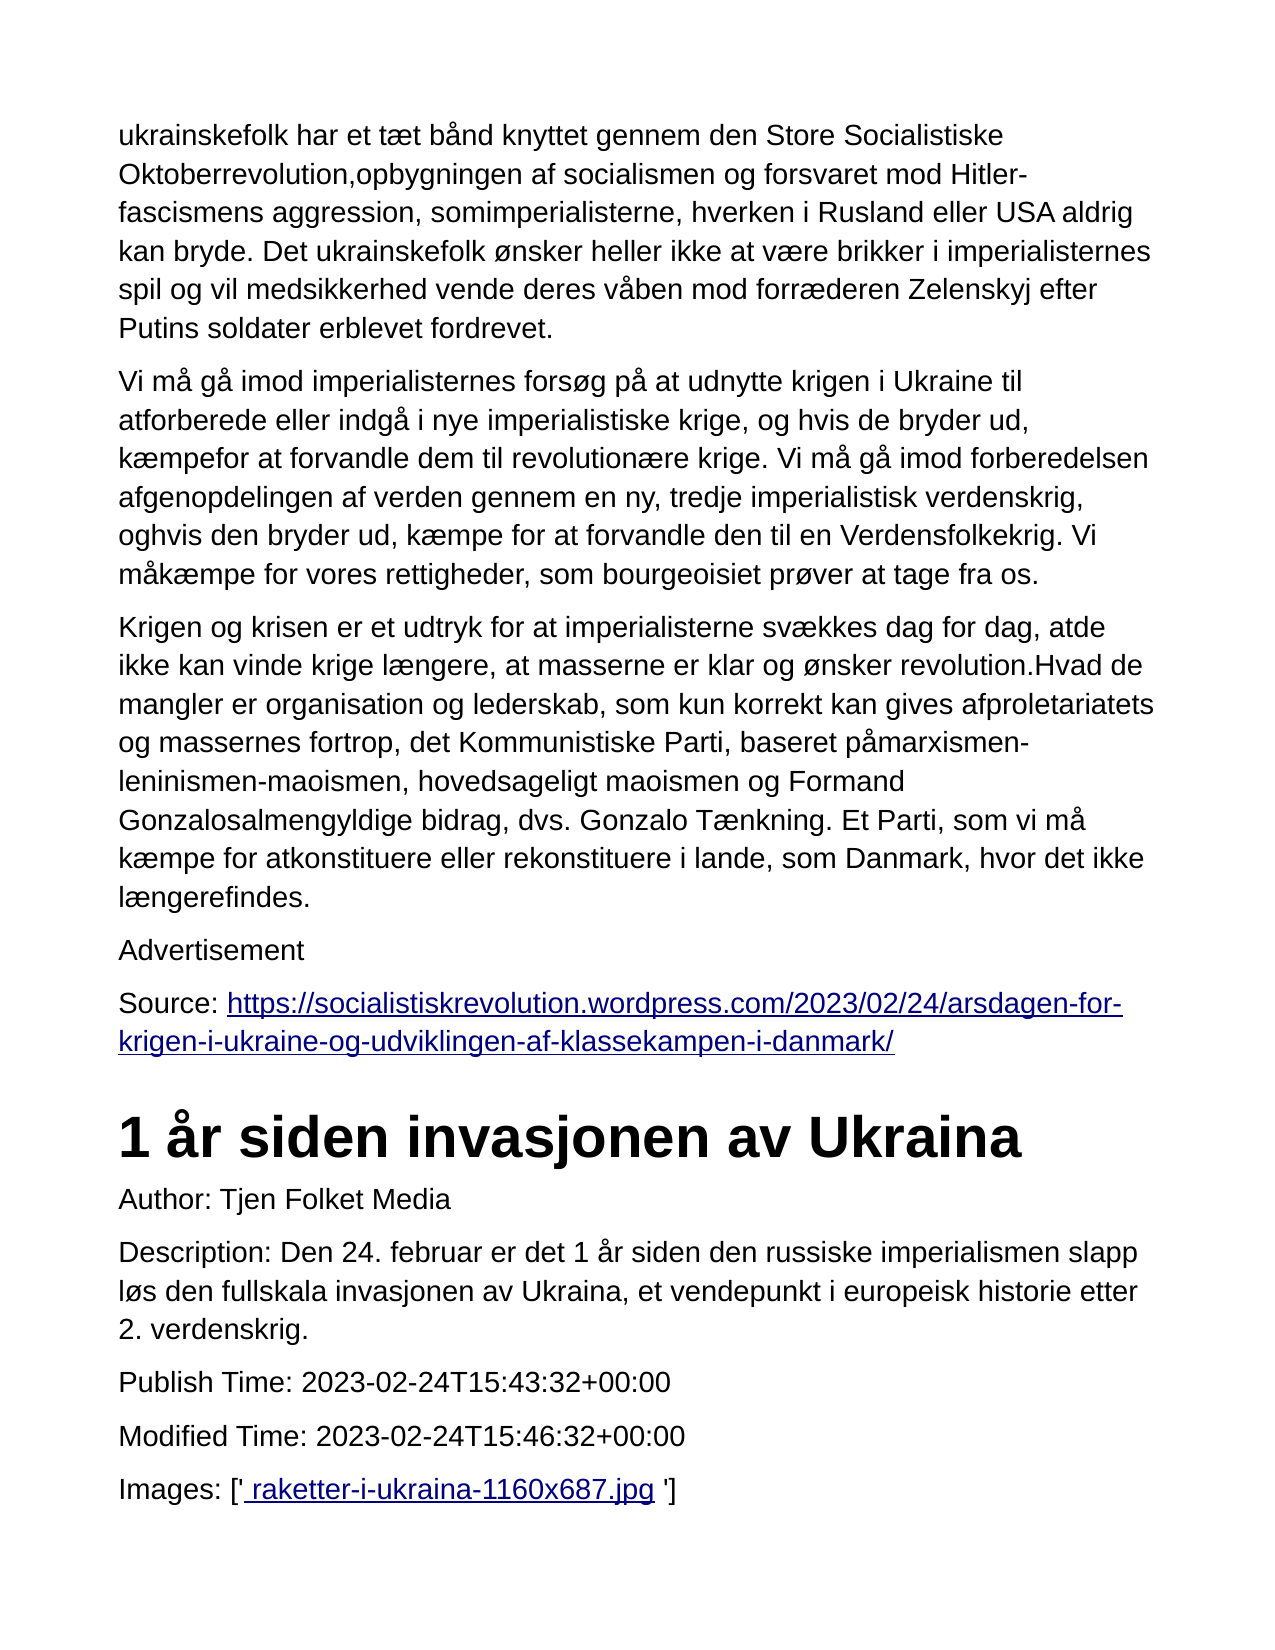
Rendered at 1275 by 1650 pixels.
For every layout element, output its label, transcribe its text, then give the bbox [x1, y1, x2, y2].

text Source: https://socialistiskrevolution.wordpress.com/2023/02/24/arsdagen-for-krigen-i-ukraine-og-udviklingen-af-klassekampen-i-danmark/ [118, 986, 1157, 1058]
text Author: Tjen Folket Media [118, 1182, 1157, 1216]
text Modified Time: 2023-02-24T15:46:32+00:00 [118, 1418, 1157, 1452]
text Krigen og krisen er et udtryk for at imperialisterne svækkes dag for dag, atde ikke kan vinde krige længere, at masserne er klar og ønsker revolution.Hvad de mangler er organisation og lederskab, som kun korrekt kan gives afproletariatets og massernes fortrop, det Kommunistiske Parti, baseret påmarxismen-leninismen-maoismen, hovedsageligt maoismen og Formand Gonzalosalmengyldige bidrag, dvs. Gonzalo Tænkning. Et Parti, som vi må kæmpe for atkonstituere eller rekonstituere i lande, som Danmark, hvor det ikke længerefindes. [118, 610, 1157, 913]
text Advertisement [118, 933, 1157, 966]
text Images: [' raketter-i-ukraina-1160x687.jpg '] [118, 1472, 1157, 1505]
text Description: Den 24. februar er det 1 år siden den russiske imperialismen slapp løs den fullskala invasjonen av Ukraina, et vendepunkt i europeisk historie etter 2. verdenskrig. [118, 1235, 1157, 1346]
text ukrainskefolk har et tæt bånd knyttet gennem den Store Socialistiske Oktoberrevolution,opbygningen af socialismen og forsvaret mod Hitler-fascismens aggression, somimperialisterne, hverken i Rusland eller USA aldrig kan bryde. Det ukrainskefolk ønsker heller ikke at være brikker i imperialisternes spil og vil medsikkerhed vende deres våben mod forræderen Zelenskyj efter Putins soldater erblevet fordrevet. [118, 118, 1157, 344]
subtitle 1 år siden invasjonen av Ukraina [118, 1102, 1157, 1169]
text Publish Time: 2023-02-24T15:43:32+00:00 [118, 1365, 1157, 1399]
text Vi må gå imod imperialisternes forsøg på at udnytte krigen i Ukraine til atforberede eller indgå i nye imperialistiske krige, og hvis de bryder ud, kæmpefor at forvandle dem til revolutionære krige. Vi må gå imod forberedelsen afgenopdelingen af verden gennem en ny, tredje imperialistisk verdenskrig, oghvis den bryder ud, kæmpe for at forvandle den til en Verdensfolkekrig. Vi måkæmpe for vores rettigheder, som bourgeoisiet prøver at tage fra os. [118, 364, 1157, 590]
